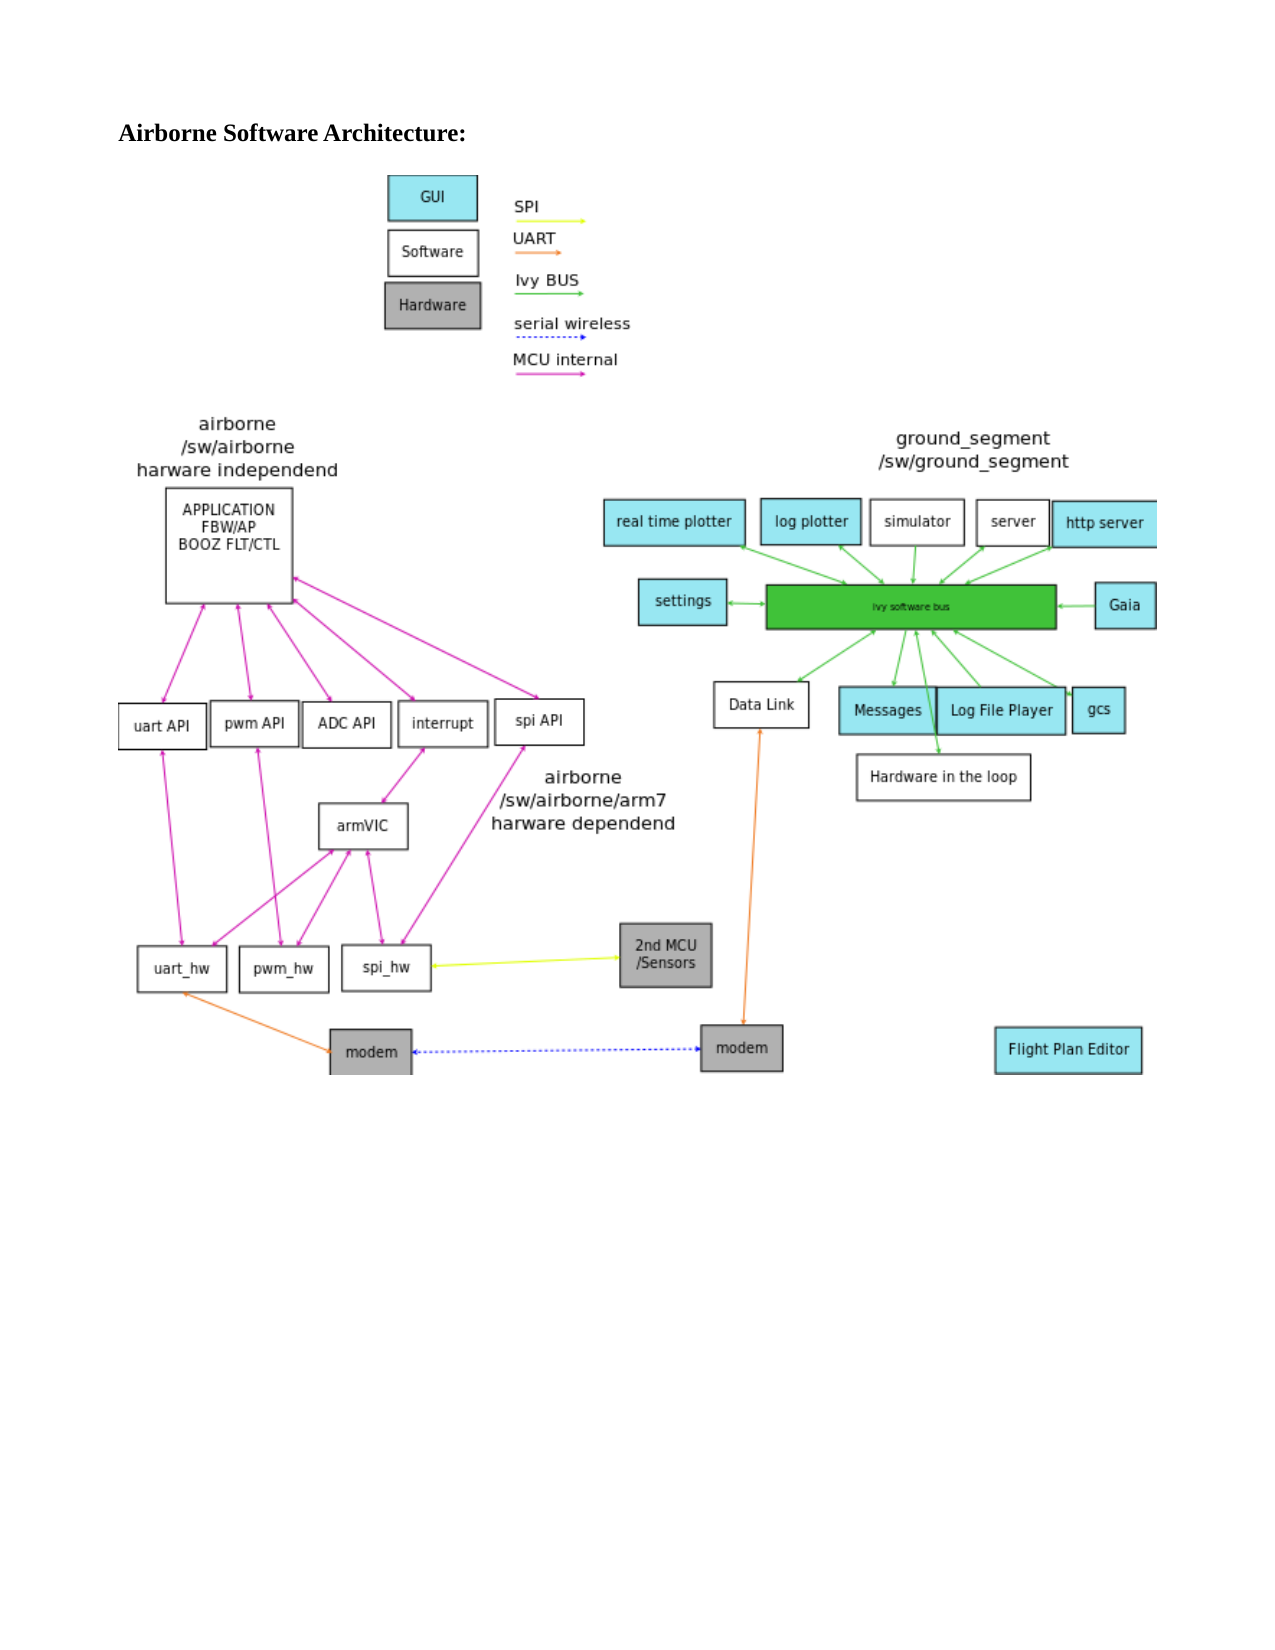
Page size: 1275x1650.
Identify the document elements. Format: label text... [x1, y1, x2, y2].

picture [118, 175, 1157, 1075]
text Airborne Software Architecture: [118, 118, 1157, 147]
